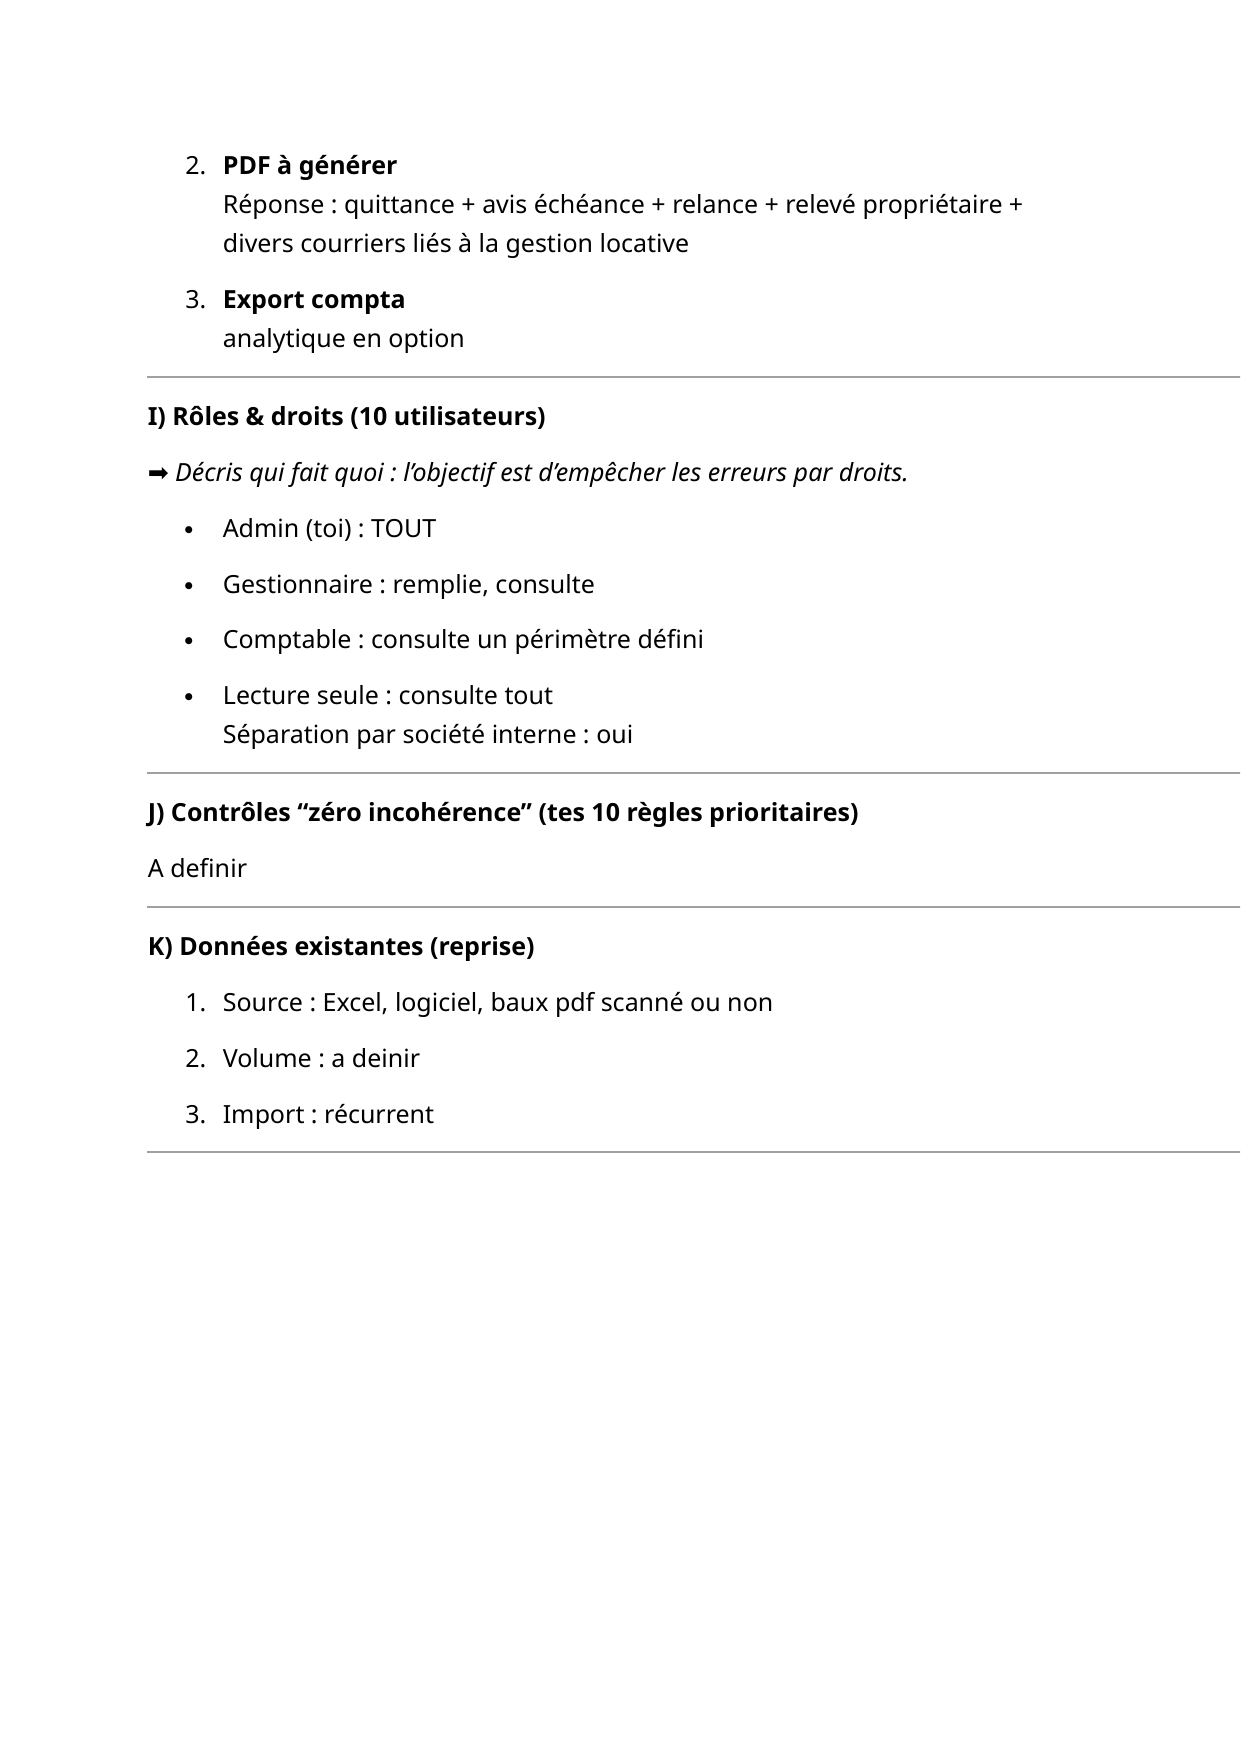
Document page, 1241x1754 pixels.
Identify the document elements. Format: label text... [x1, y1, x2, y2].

list Source : Excel, logiciel, baux pdf scanné ou non [185, 985, 1093, 1019]
list Volume : a deinir [185, 1041, 1093, 1074]
list PDF à générer Réponse : quittance + avis échéance + relance + relevé propriétaire + divers courriers liés à la gestion locative [185, 148, 1093, 260]
list Import : récurrent [185, 1096, 1093, 1130]
list Gestionnaire : remplie, consulte [185, 566, 1093, 600]
text A definir [148, 851, 1093, 885]
list Export compta analytique en option [185, 282, 1093, 355]
list Comptable : consulte un périmètre défini [185, 622, 1093, 656]
list Lecture seule : consulte tout Séparation par société interne : oui [185, 678, 1093, 751]
list Admin (toi) : TOUT [185, 511, 1093, 544]
text K) Données existantes (reprise) [148, 929, 1093, 963]
text ➡️ Décris qui fait quoi : l’objectif est d’empêcher les erreurs par droits. [148, 455, 1093, 489]
text I) Rôles & droits (10 utilisateurs) [148, 399, 1093, 433]
text J) Contrôles “zéro incohérence” (tes 10 règles prioritaires) [148, 795, 1093, 829]
